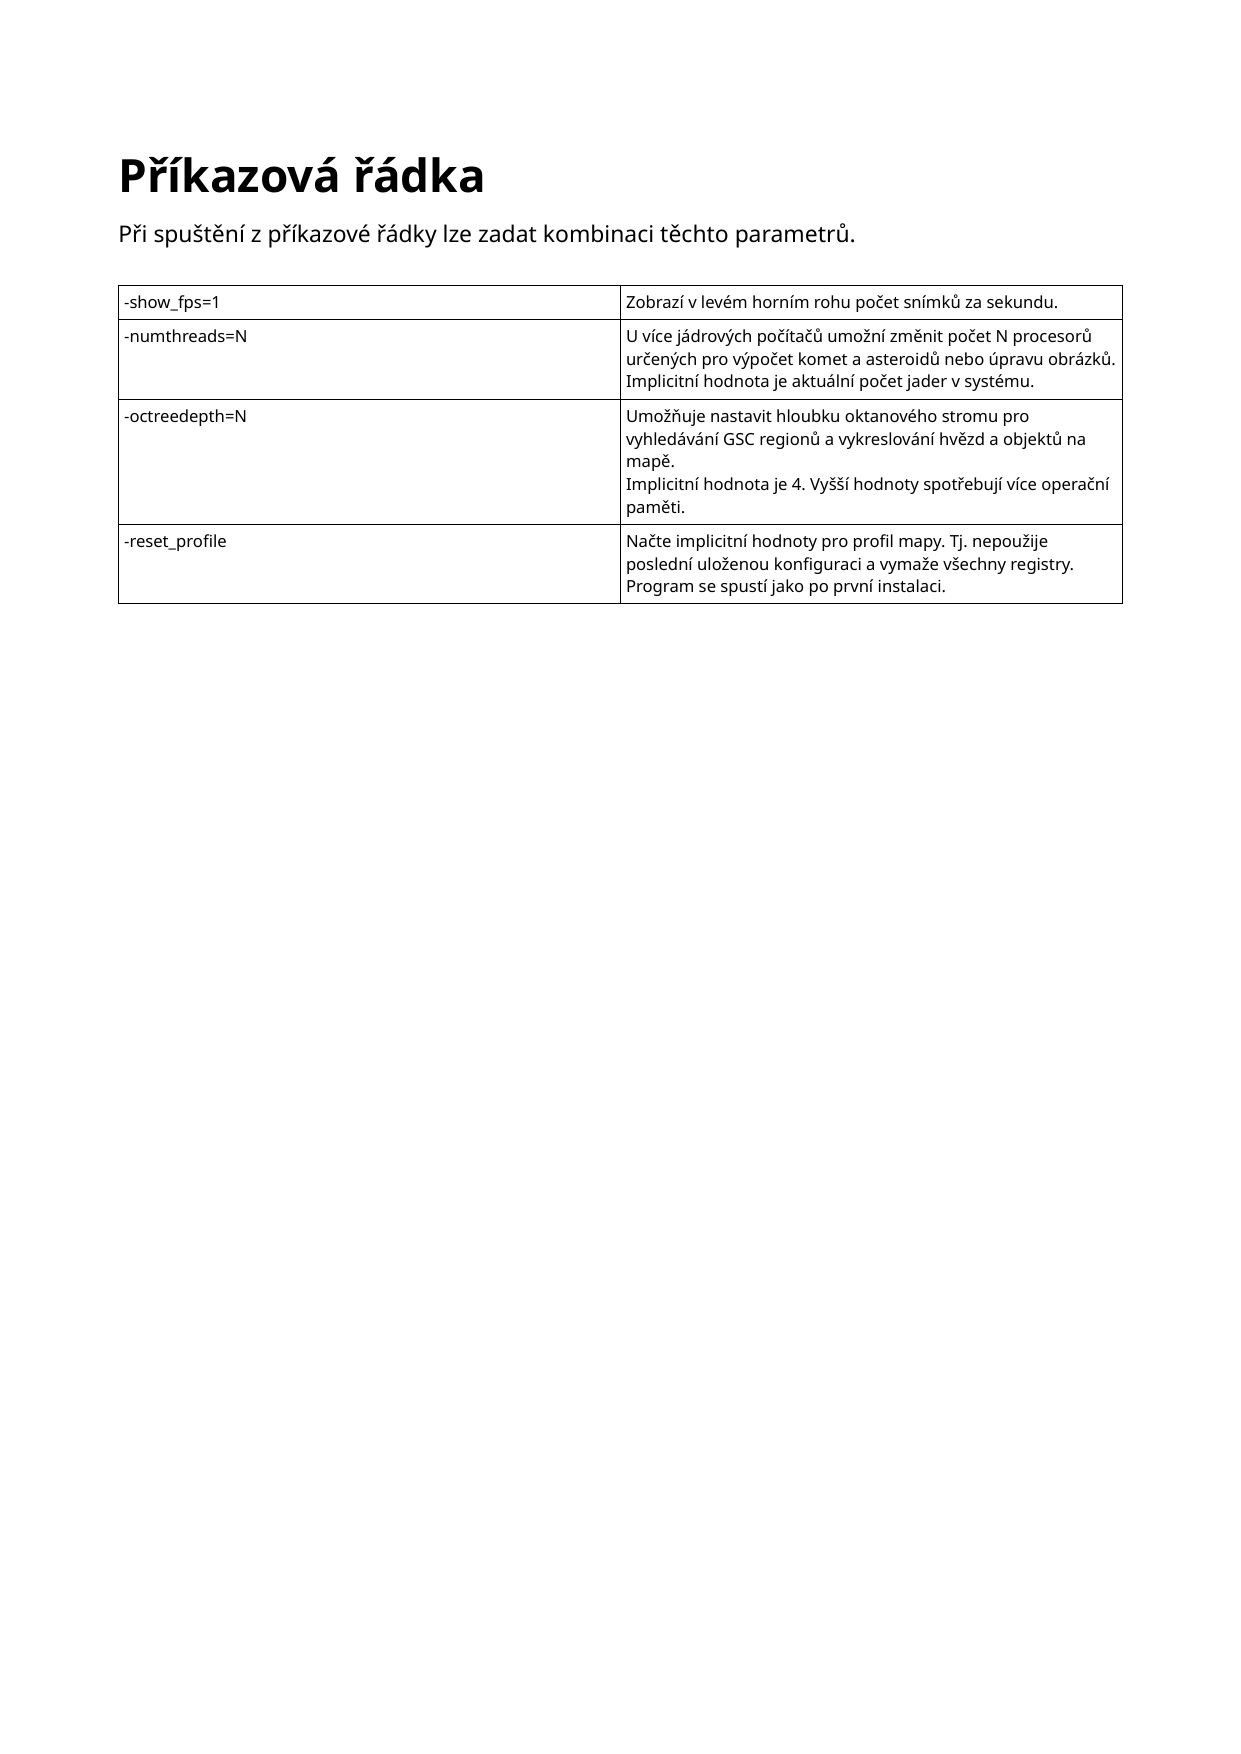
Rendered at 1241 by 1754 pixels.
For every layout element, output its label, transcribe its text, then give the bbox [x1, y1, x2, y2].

table_cell U více jádrových počítačů umožní změnit počet N procesorů určených pro výpočet komet a asteroidů nebo úpravu obrázků. Implicitní hodnota je aktuální počet jader v systému. [621, 320, 1122, 398]
table_cell -numthreads=N [119, 320, 620, 398]
table_cell Načte implicitní hodnoty pro profil mapy. Tj. nepoužije poslední uloženou konfiguraci a vymaže všechny registry. Program se spustí jako po první instalaci. [621, 525, 1122, 603]
text Při spuštění z příkazové řádky lze zadat kombinaci těchto parametrů. [118, 218, 1122, 249]
table_cell -reset_profile [119, 525, 620, 603]
table_header Zobrazí v levém horním rohu počet snímků za sekundu. [621, 286, 1122, 319]
subtitle Příkazová řádka [118, 143, 1122, 206]
table_header -octreedepth=N [119, 400, 620, 524]
table_header -show_fps=1 [119, 286, 620, 319]
table_header Umožňuje nastavit hloubku oktanového stromu pro vyhledávání GSC regionů a vykreslování hvězd a objektů na mapě. Implicitní hodnota je 4. Vyšší hodnoty spotřebují více operační paměti. [621, 400, 1122, 524]
